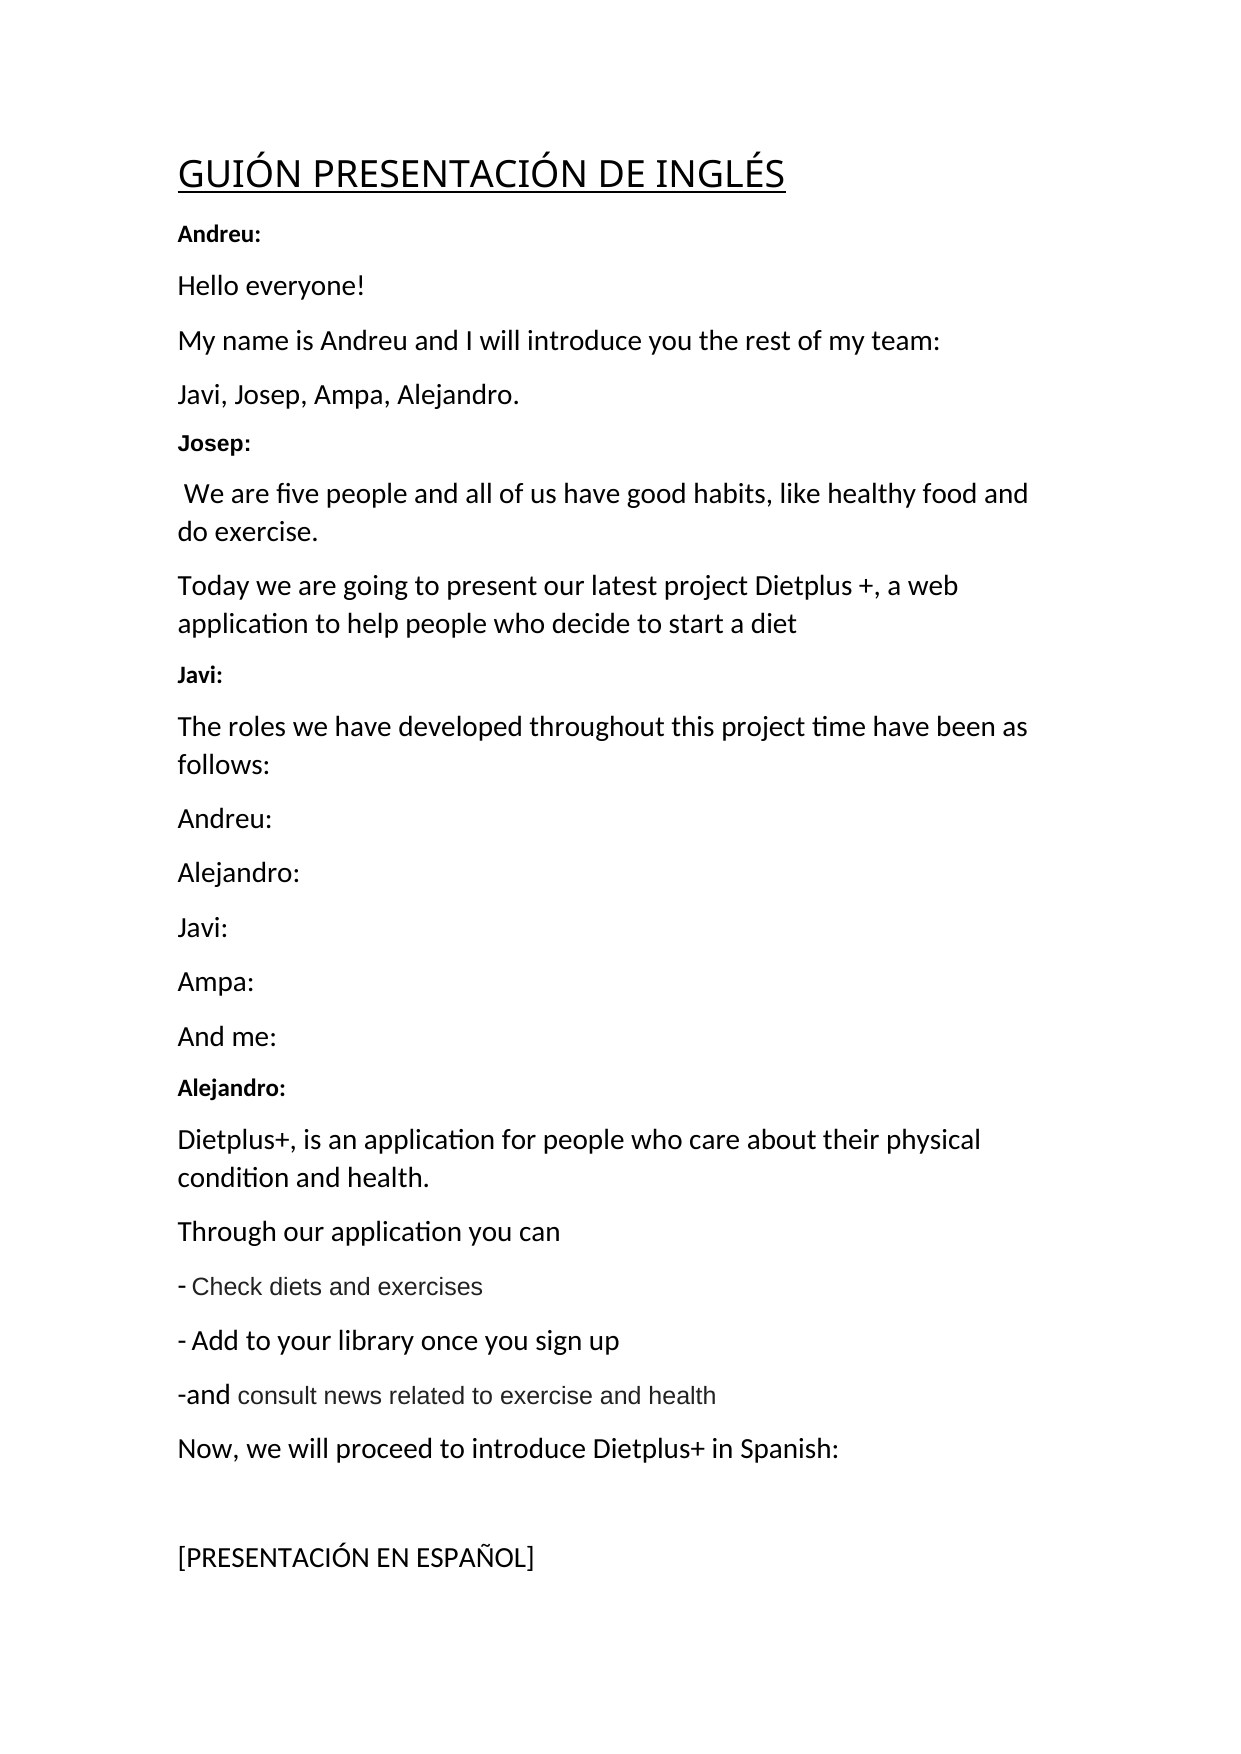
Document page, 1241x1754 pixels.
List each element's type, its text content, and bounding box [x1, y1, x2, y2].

text Javi: [177, 909, 1063, 944]
text Hello everyone! [177, 267, 1063, 303]
text Alejandro: [177, 1072, 1063, 1103]
text We are five people and all of us have good habits, like healthy food and do exercise. [177, 475, 1063, 548]
text Ampa: [177, 963, 1063, 999]
text Andreu: [177, 800, 1063, 836]
text Javi, Josep, Ampa, Alejandro. [177, 376, 1063, 412]
text GUIÓN PRESENTACIÓN DE INGLÉS [177, 148, 1063, 199]
text Josep: [177, 430, 1063, 457]
text - Check diets and exercises [177, 1267, 1063, 1303]
text Andreu: [177, 218, 1063, 249]
text Through our application you can [177, 1213, 1063, 1249]
text And me: [177, 1018, 1063, 1053]
text Today we are going to present our latest project Dietplus +, a web application to help people who decide to start a diet [177, 567, 1063, 640]
text Alejandro: [177, 854, 1063, 890]
text Javi: [177, 659, 1063, 690]
text [PRESENTACIÓN EN ESPAÑOL] [177, 1539, 1063, 1575]
text Dietplus+, is an application for people who care about their physical condition and health. [177, 1121, 1063, 1194]
text - Add to your library once you sign up [177, 1322, 1063, 1357]
text -and consult news related to exercise and health [177, 1376, 1063, 1412]
text My name is Andreu and I will introduce you the rest of my team: [177, 322, 1063, 357]
text Now, we will proceed to introduce Dietplus+ in Spanish: [177, 1431, 1063, 1466]
text The roles we have developed throughout this project time have been as follows: [177, 708, 1063, 781]
